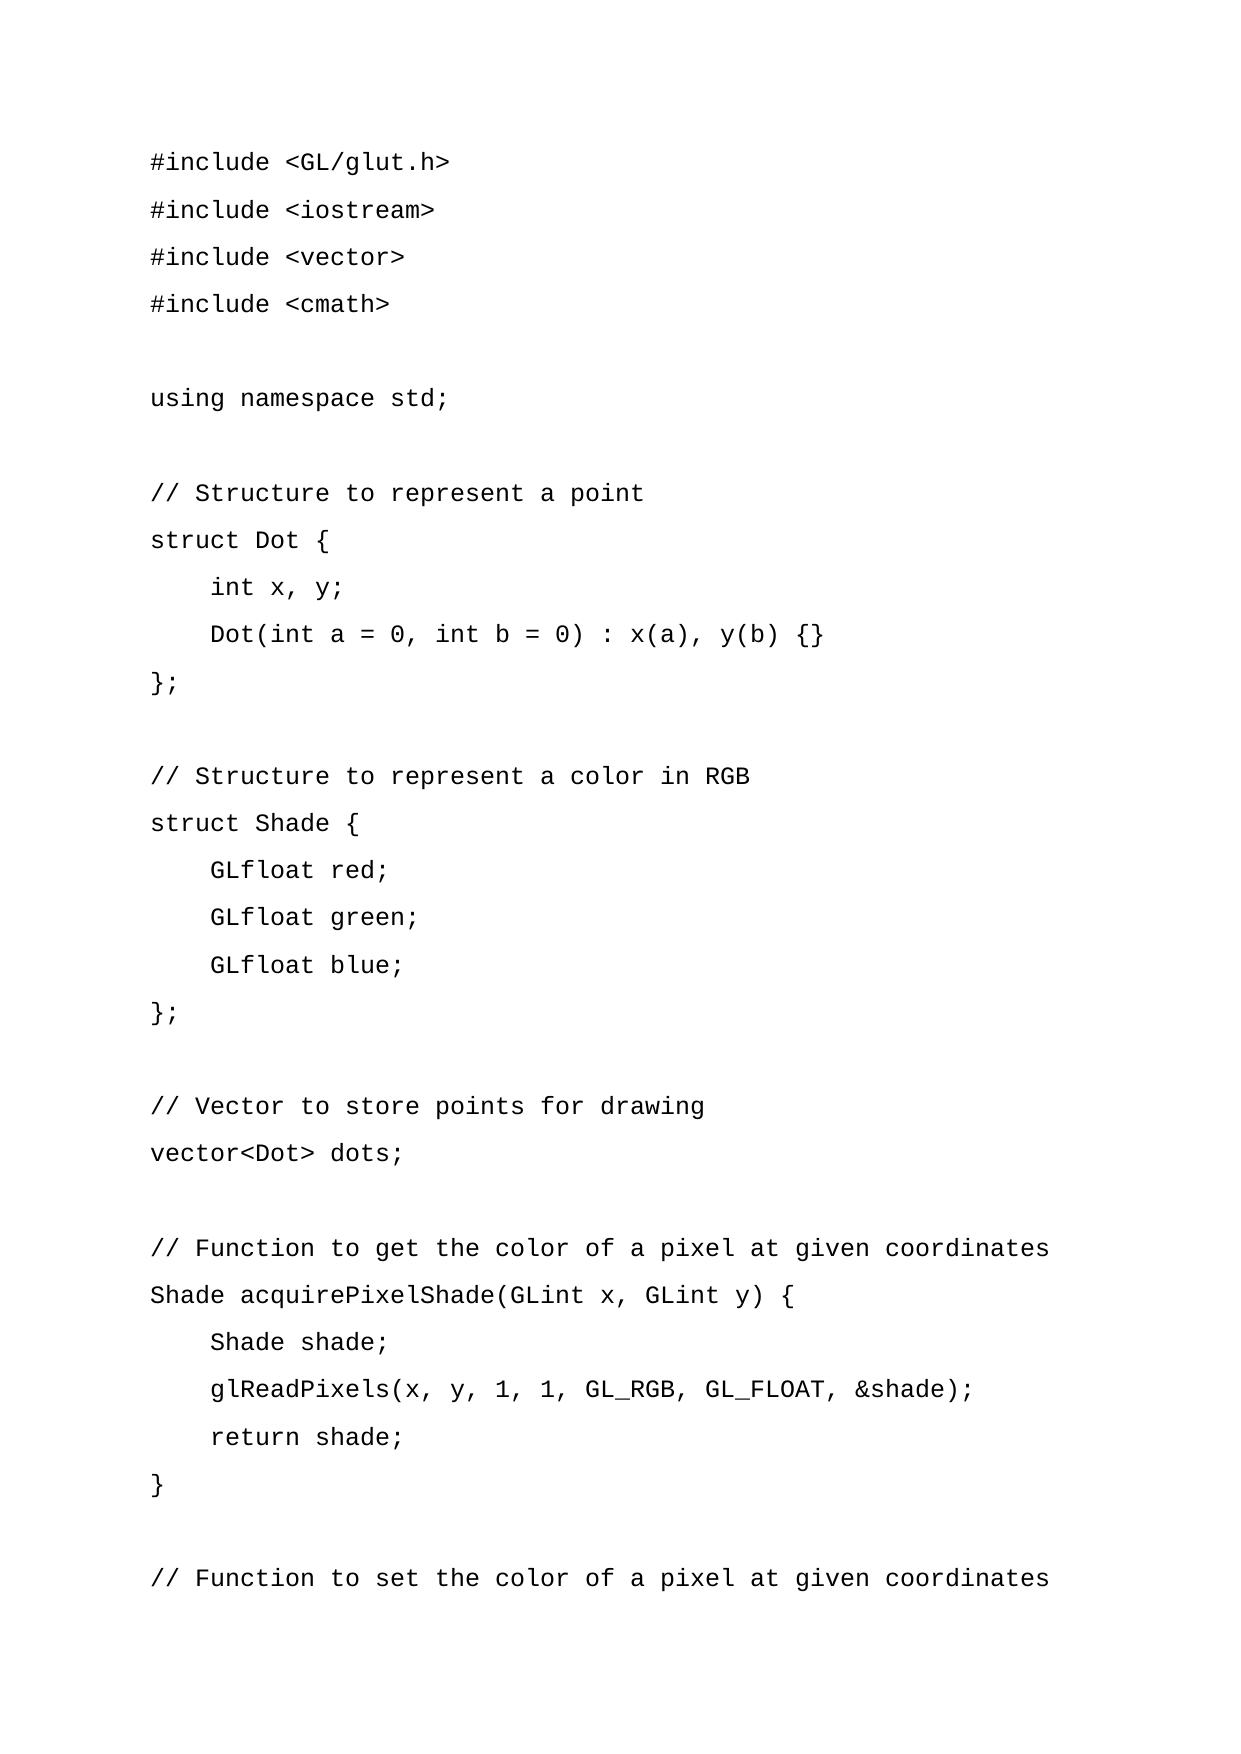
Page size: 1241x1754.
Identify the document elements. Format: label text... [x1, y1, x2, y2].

text glReadPixels(x, y, 1, 1, GL_RGB, GL_FLOAT, &shade); [150, 1377, 1090, 1405]
text vector<Dot> dots; [150, 1141, 1090, 1169]
text // Vector to store points for drawing [150, 1094, 1090, 1122]
text using namespace std; [150, 386, 1090, 414]
text #include <GL/glut.h> [150, 150, 1090, 178]
text #include <iostream> [150, 197, 1090, 226]
text struct Dot { [150, 527, 1090, 556]
text Shade acquirePixelShade(GLint x, GLint y) { [150, 1282, 1090, 1311]
text }; [150, 999, 1090, 1028]
text #include <cmath> [150, 292, 1090, 320]
text // Structure to represent a point [150, 480, 1090, 509]
text int x, y; [150, 575, 1090, 603]
text // Function to set the color of a pixel at given coordinates [150, 1566, 1090, 1594]
text GLfloat green; [150, 905, 1090, 933]
text }; [150, 669, 1090, 697]
text GLfloat red; [150, 858, 1090, 886]
text // Structure to represent a color in RGB [150, 763, 1090, 792]
text GLfloat blue; [150, 952, 1090, 981]
text Dot(int a = 0, int b = 0) : x(a), y(b) {} [150, 622, 1090, 650]
text // Function to get the color of a pixel at given coordinates [150, 1235, 1090, 1264]
text return shade; [150, 1424, 1090, 1452]
text } [150, 1471, 1090, 1499]
text Shade shade; [150, 1330, 1090, 1358]
text struct Shade { [150, 811, 1090, 839]
text #include <vector> [150, 244, 1090, 273]
